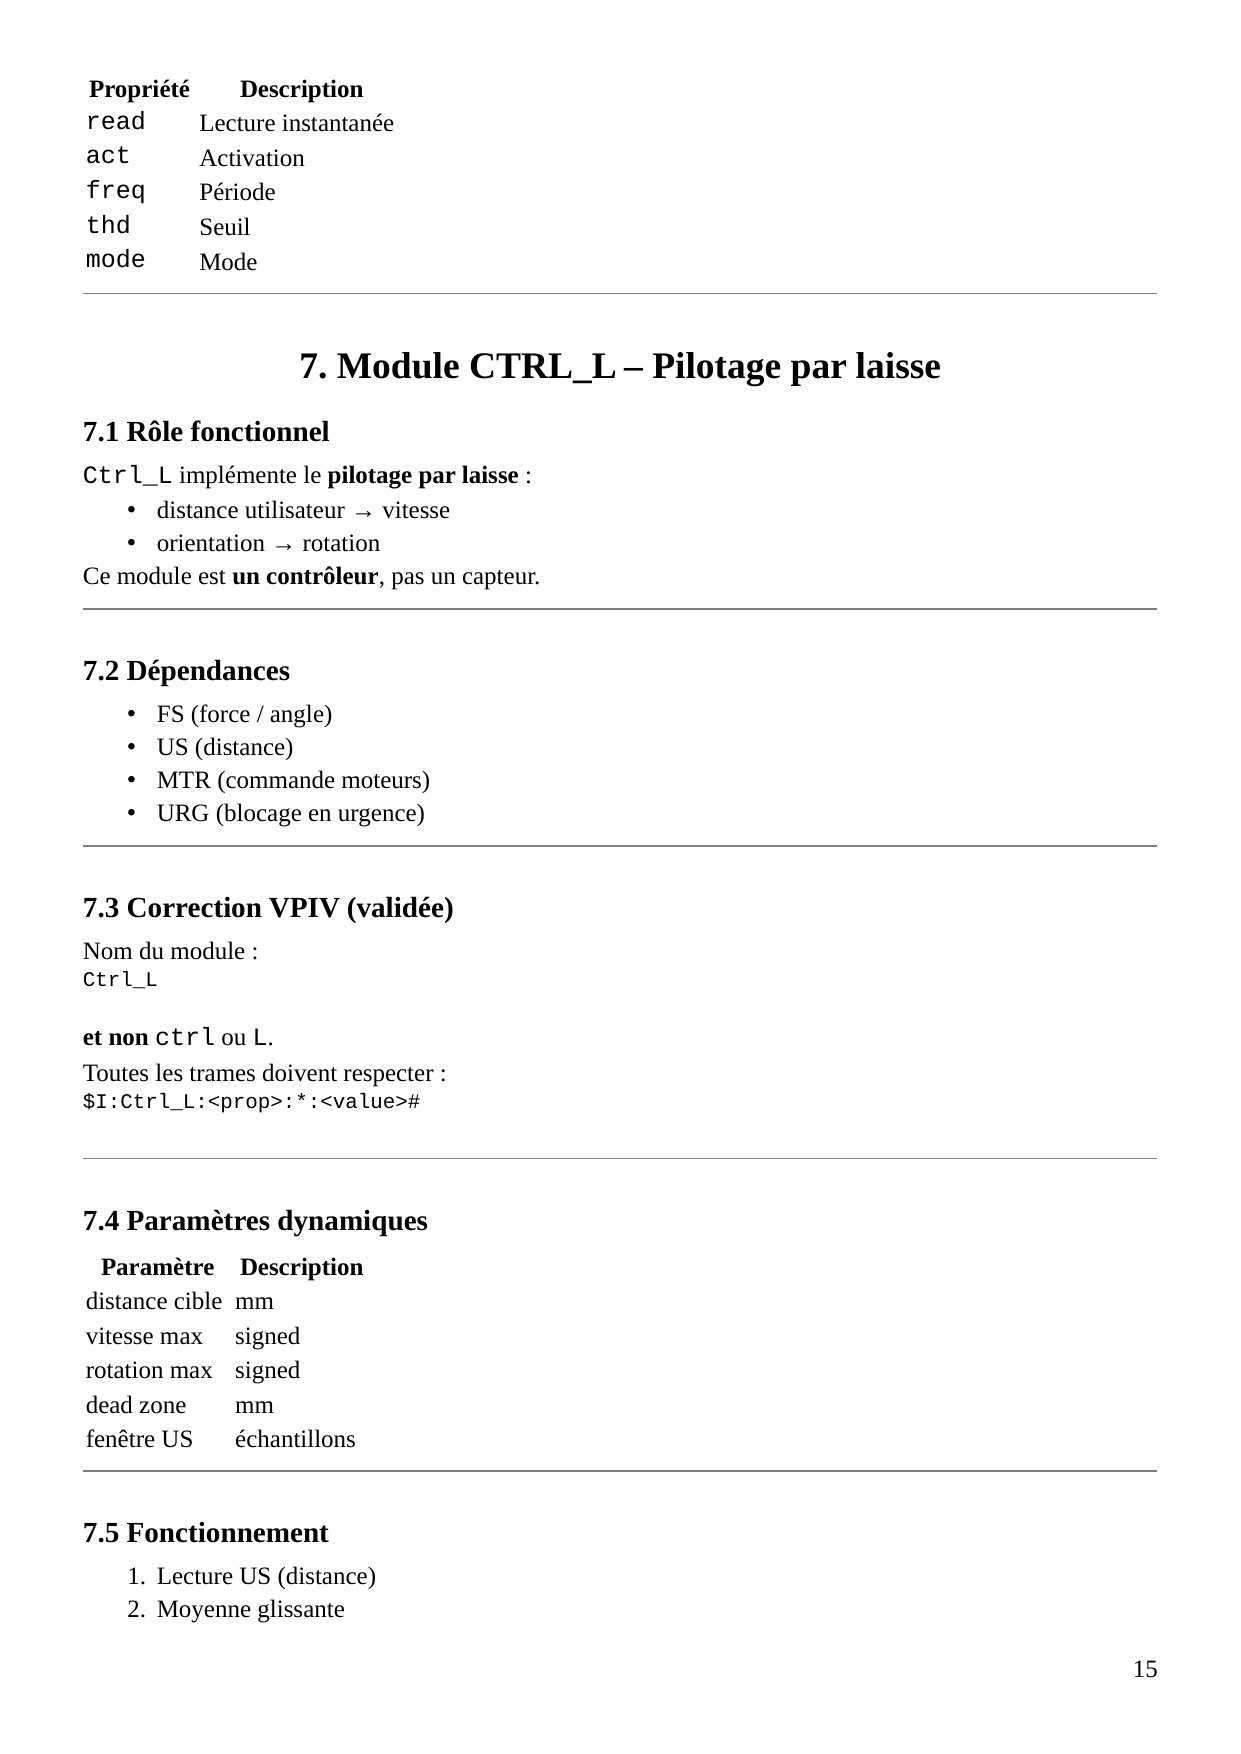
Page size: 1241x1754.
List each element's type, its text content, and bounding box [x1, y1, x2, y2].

list orientation → rotation [127, 528, 1157, 557]
table_cell mm [232, 1283, 371, 1318]
table_cell distance cible [83, 1283, 232, 1318]
table_cell signed [232, 1318, 371, 1352]
table_cell Seuil [196, 209, 407, 244]
subtitle 7.4 Paramètres dynamiques [83, 1203, 1157, 1236]
list Moyenne glissante [127, 1594, 1157, 1623]
list US (distance) [127, 732, 1157, 761]
table_cell Mode [196, 244, 407, 278]
table_header Description [196, 71, 407, 105]
table_cell Période [196, 175, 407, 209]
table_cell échantillons [232, 1422, 371, 1456]
subtitle 7.3 Correction VPIV (validée) [83, 890, 1157, 923]
list distance utilisateur → vitesse [127, 495, 1157, 524]
table_cell Activation [196, 140, 407, 174]
table_cell dead zone [83, 1387, 232, 1422]
list MTR (commande moteurs) [127, 765, 1157, 794]
list Lecture US (distance) [127, 1561, 1157, 1590]
table_cell mode [83, 244, 196, 278]
text Toutes les trames doivent respecter : [83, 1058, 1157, 1086]
table_header Propriété [83, 71, 196, 105]
table_cell rotation max [83, 1353, 232, 1387]
table_cell mm [232, 1387, 371, 1422]
subtitle 7.5 Fonctionnement [83, 1515, 1157, 1548]
table_cell read [83, 105, 196, 140]
list FS (force / angle) [127, 699, 1157, 728]
table_header Description [232, 1249, 371, 1283]
text Ctrl_L [83, 969, 1157, 993]
table_header Paramètre [83, 1249, 232, 1283]
text $I:Ctrl_L:<prop>:*:<value># [83, 1091, 1157, 1114]
list URG (blocage en urgence) [127, 798, 1157, 827]
text Ctrl_L implémente le pilotage par laisse : [83, 460, 1157, 491]
text et non ctrl ou L. [83, 1022, 1157, 1053]
subtitle 7. Module CTRL_L – Pilotage par laisse [83, 343, 1157, 387]
table_cell freq [83, 175, 196, 209]
table_cell thd [83, 209, 196, 244]
table_cell signed [232, 1353, 371, 1387]
table_cell act [83, 140, 196, 174]
subtitle 7.1 Rôle fonctionnel [83, 414, 1157, 447]
table_cell vitesse max [83, 1318, 232, 1352]
text Nom du module : [83, 936, 1157, 965]
table_cell fenêtre US [83, 1422, 232, 1456]
table_cell Lecture instantanée [196, 105, 407, 140]
subtitle 7.2 Dépendances [83, 653, 1157, 687]
text Ce module est un contrôleur, pas un capteur. [83, 561, 1157, 590]
